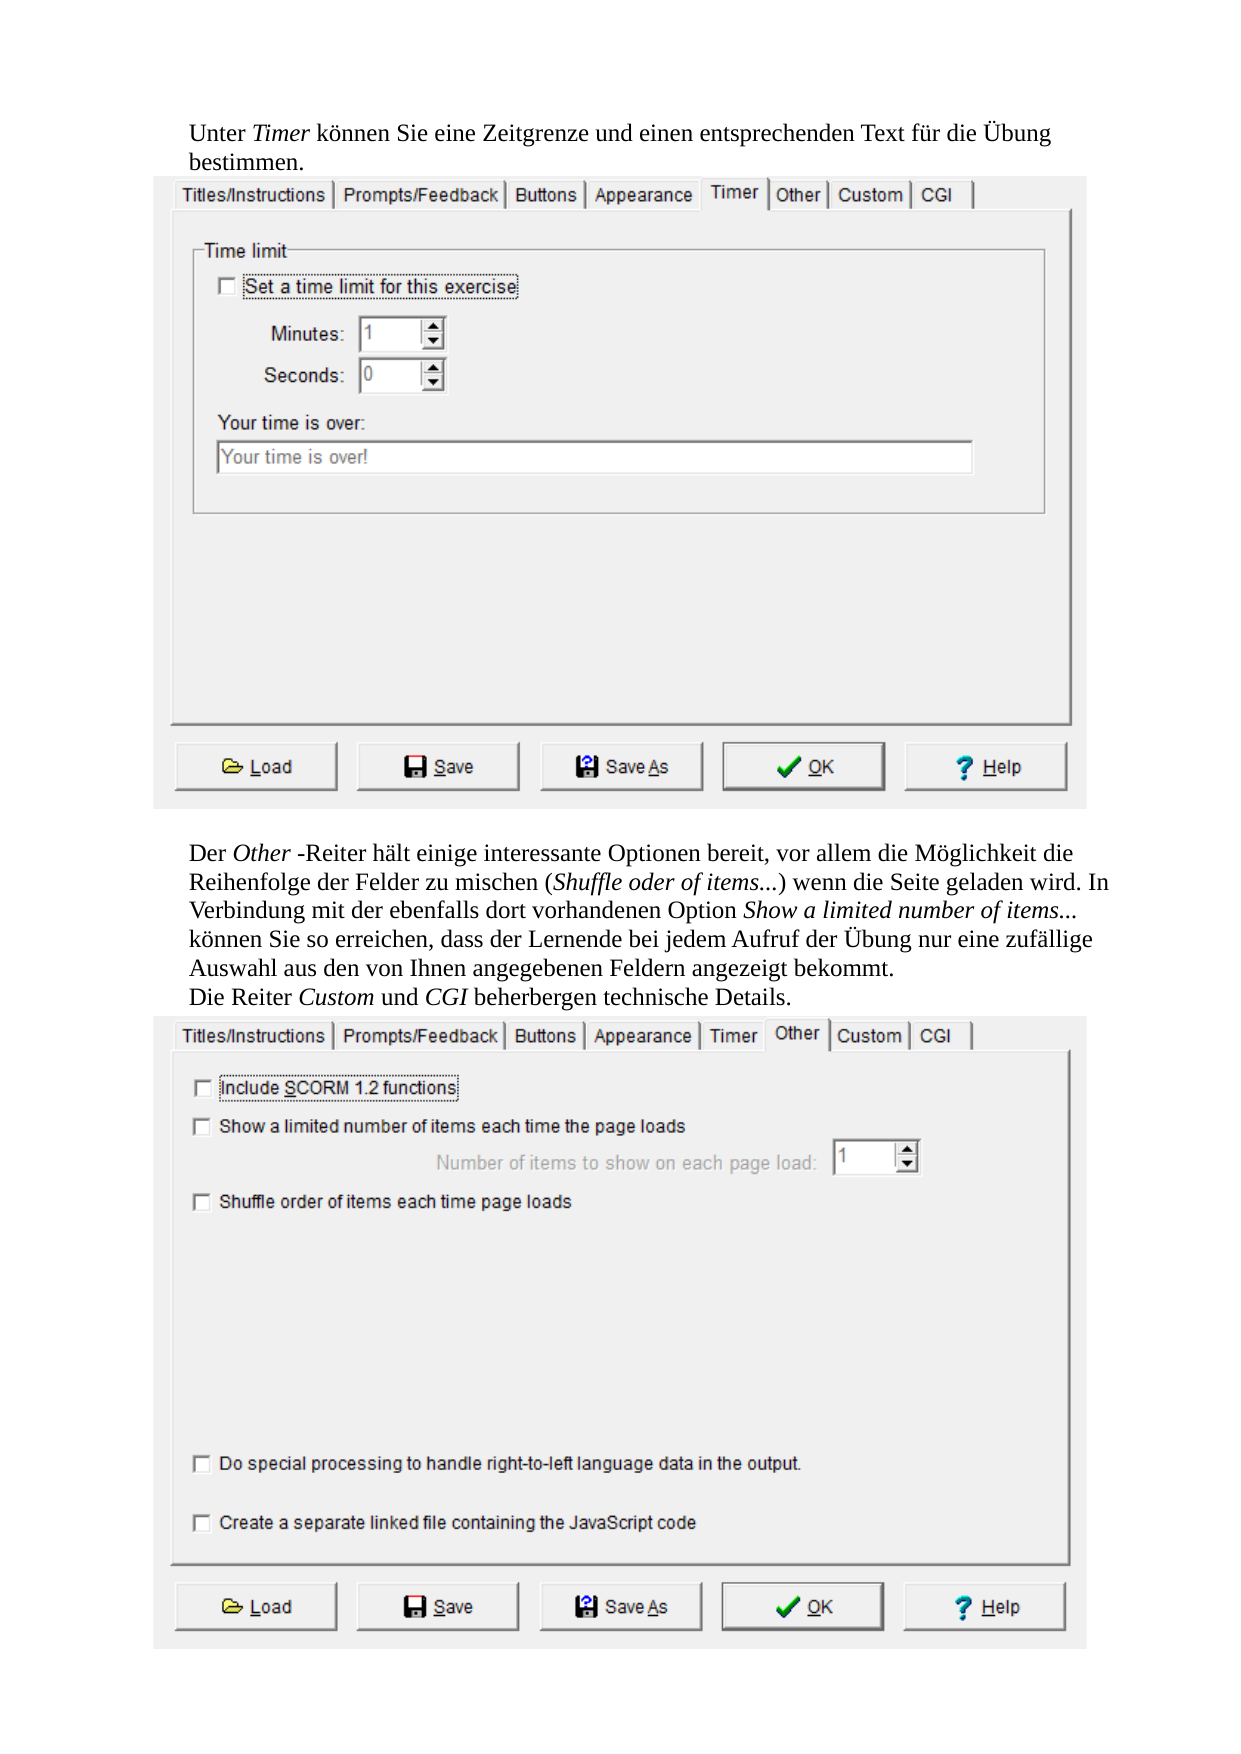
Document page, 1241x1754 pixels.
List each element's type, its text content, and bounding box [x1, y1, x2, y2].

picture [153, 176, 1087, 809]
text Unter Timer können Sie eine Zeitgrenze und einen entsprechenden Text für die Übung bestimmen. [188, 118, 1122, 176]
text Die Reiter Custom und CGI beherbergen technische Details. [188, 982, 1122, 1010]
picture [153, 1016, 1087, 1649]
text Der Other -Reiter hält einige interessante Optionen bereit, vor allem die Möglichkeit die Reihenfolge der Felder zu mischen (Shuffle oder of items...) wenn die Seite geladen wird. In Verbindung mit der ebenfalls dort vorhandenen Option Show a limited number of items... können Sie so erreichen, dass der Lernende bei jedem Aufruf der Übung nur eine zufällige Auswahl aus den von Ihnen angegebenen Feldern angezeigt bekommt. [188, 838, 1122, 982]
